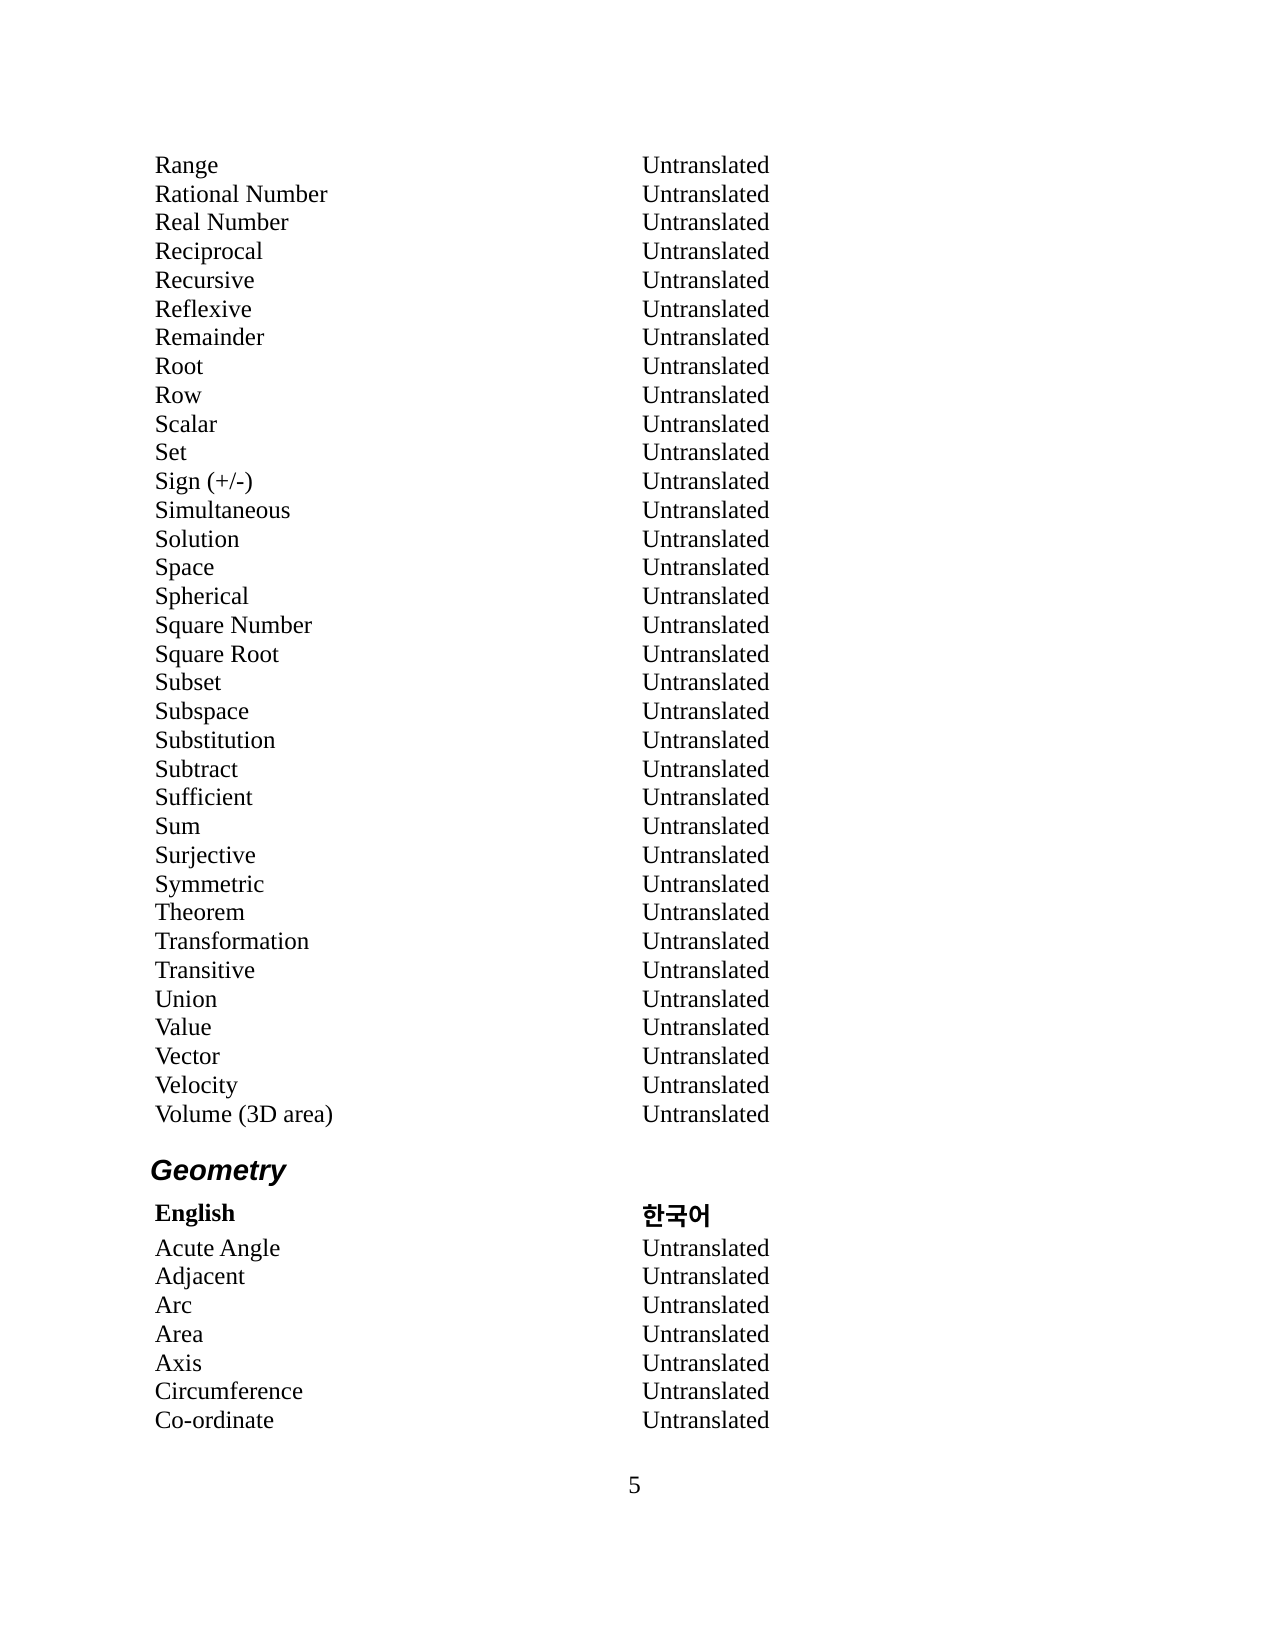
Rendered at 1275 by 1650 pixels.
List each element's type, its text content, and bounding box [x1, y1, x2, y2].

table_cell Vector [150, 1041, 637, 1070]
table_cell Untranslated [638, 783, 1125, 811]
table_cell Surjective [150, 840, 637, 869]
table_cell Spherical [150, 581, 637, 610]
table_cell Untranslated [638, 265, 1125, 294]
table_cell Recursive [150, 265, 637, 294]
table_cell Transformation [150, 926, 637, 955]
table_cell Untranslated [638, 438, 1125, 466]
table_cell Untranslated [638, 1405, 1125, 1434]
table_cell Untranslated [638, 495, 1125, 524]
table_cell Rational Number [150, 179, 637, 207]
table_cell Untranslated [638, 1290, 1125, 1319]
table_cell Untranslated [638, 610, 1125, 639]
table_cell Untranslated [638, 150, 1125, 179]
table_cell Untranslated [638, 668, 1125, 696]
table_cell Untranslated [638, 926, 1125, 955]
table_cell Arc [150, 1290, 637, 1319]
table_cell Velocity [150, 1070, 637, 1099]
table_cell Set [150, 438, 637, 466]
table_cell Untranslated [638, 1070, 1125, 1099]
table_cell Transitive [150, 955, 637, 984]
table_cell Untranslated [638, 351, 1125, 380]
table_cell Untranslated [638, 1348, 1125, 1376]
table_header English [150, 1199, 637, 1233]
table_cell Untranslated [638, 524, 1125, 552]
table_cell Untranslated [638, 409, 1125, 437]
table_cell Untranslated [638, 811, 1125, 840]
table_cell Untranslated [638, 581, 1125, 610]
table_cell Untranslated [638, 1261, 1125, 1290]
table_cell Symmetric [150, 869, 637, 897]
table_header 한국어 [638, 1199, 1125, 1233]
table_cell Subtract [150, 754, 637, 782]
table_cell Sum [150, 811, 637, 840]
table_cell Value [150, 1013, 637, 1041]
table_cell Area [150, 1319, 637, 1348]
table_cell Substitution [150, 725, 637, 754]
table_cell Theorem [150, 898, 637, 926]
table_cell Real Number [150, 208, 637, 236]
table_cell Untranslated [638, 1013, 1125, 1041]
table_cell Untranslated [638, 1041, 1125, 1070]
table_cell Root [150, 351, 637, 380]
table_cell Sign (+/-) [150, 466, 637, 495]
table_cell Untranslated [638, 725, 1125, 754]
table_cell Circumference [150, 1376, 637, 1405]
table_cell Untranslated [638, 208, 1125, 236]
table_cell Subspace [150, 696, 637, 725]
table_cell Untranslated [638, 380, 1125, 409]
table_cell Untranslated [638, 754, 1125, 782]
table_cell Untranslated [638, 179, 1125, 207]
table_cell Untranslated [638, 1099, 1125, 1127]
table_cell Untranslated [638, 1233, 1125, 1261]
table_cell Untranslated [638, 466, 1125, 495]
table_cell Adjacent [150, 1261, 637, 1290]
table_cell Untranslated [638, 898, 1125, 926]
table_cell Range [150, 150, 637, 179]
subtitle Geometry [150, 1152, 1125, 1186]
table_cell Untranslated [638, 639, 1125, 667]
table_cell Untranslated [638, 553, 1125, 581]
table_cell Co-ordinate [150, 1405, 637, 1434]
table_cell Row [150, 380, 637, 409]
table_cell Reciprocal [150, 236, 637, 265]
table_cell Untranslated [638, 294, 1125, 322]
table_cell Untranslated [638, 955, 1125, 984]
table_cell Reflexive [150, 294, 637, 322]
table_cell Subset [150, 668, 637, 696]
table_cell Untranslated [638, 236, 1125, 265]
table_cell Untranslated [638, 696, 1125, 725]
table_cell Remainder [150, 323, 637, 351]
table_cell Untranslated [638, 984, 1125, 1012]
table_cell Acute Angle [150, 1233, 637, 1261]
table_cell Scalar [150, 409, 637, 437]
table_cell Simultaneous [150, 495, 637, 524]
table_cell Axis [150, 1348, 637, 1376]
table_cell Space [150, 553, 637, 581]
table_cell Untranslated [638, 869, 1125, 897]
table_cell Solution [150, 524, 637, 552]
table_cell Untranslated [638, 840, 1125, 869]
table_cell Volume (3D area) [150, 1099, 637, 1127]
table_cell Untranslated [638, 323, 1125, 351]
table_cell Union [150, 984, 637, 1012]
table_cell Square Root [150, 639, 637, 667]
table_cell Untranslated [638, 1319, 1125, 1348]
table_cell Untranslated [638, 1376, 1125, 1405]
table_cell Square Number [150, 610, 637, 639]
table_cell Sufficient [150, 783, 637, 811]
